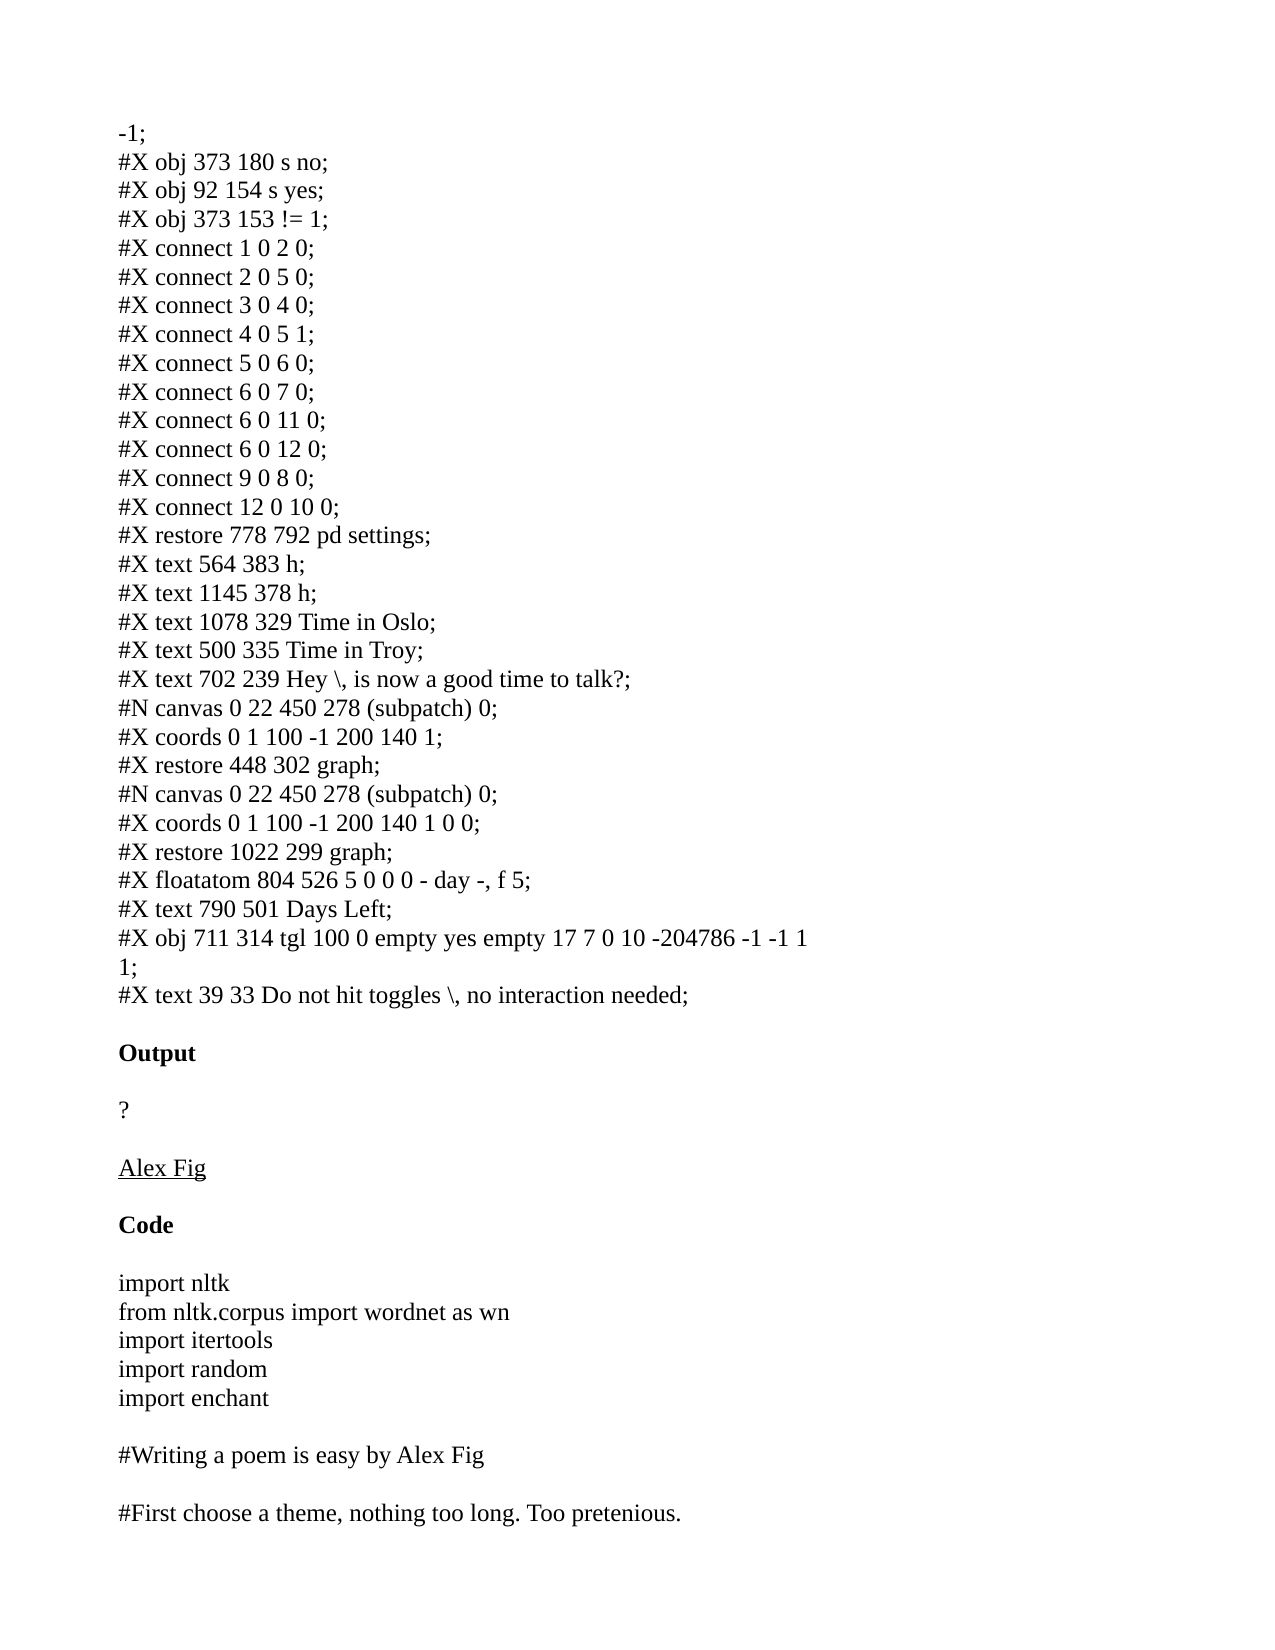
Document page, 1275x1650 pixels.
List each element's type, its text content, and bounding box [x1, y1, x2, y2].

text import enchant [118, 1383, 1157, 1412]
text #X text 500 335 Time in Troy; [118, 636, 1157, 664]
text ? [118, 1096, 1157, 1124]
text #X connect 2 0 5 0; [118, 262, 1157, 291]
text from nltk.corpus import wordnet as wn [118, 1297, 1157, 1326]
text #X floatatom 804 526 5 0 0 0 - day -, f 5; [118, 866, 1157, 894]
text #X obj 711 314 tgl 100 0 empty yes empty 17 7 0 10 -204786 -1 -1 1 [118, 923, 1157, 952]
text #X connect 9 0 8 0; [118, 463, 1157, 492]
text Code [118, 1211, 1157, 1239]
text #X connect 6 0 12 0; [118, 434, 1157, 463]
text #X obj 92 154 s yes; [118, 176, 1157, 204]
text #X connect 4 0 5 1; [118, 319, 1157, 348]
text #X text 564 383 h; [118, 549, 1157, 578]
text #Writing a poem is easy by Alex Fig [118, 1441, 1157, 1469]
text #X restore 448 302 graph; [118, 751, 1157, 779]
text import itertools [118, 1326, 1157, 1354]
text #X connect 12 0 10 0; [118, 492, 1157, 521]
text Alex Fig [118, 1153, 1157, 1182]
text 1; [118, 952, 1157, 981]
text #X connect 6 0 11 0; [118, 406, 1157, 434]
text #X connect 3 0 4 0; [118, 291, 1157, 319]
text #X obj 373 180 s no; [118, 147, 1157, 176]
text #X text 1078 329 Time in Oslo; [118, 607, 1157, 636]
text Output [118, 1038, 1157, 1067]
text #X connect 1 0 2 0; [118, 233, 1157, 262]
text #First choose a theme, nothing too long. Too pretenious. [118, 1498, 1157, 1527]
text #X coords 0 1 100 -1 200 140 1 0 0; [118, 808, 1157, 837]
text #X text 1145 378 h; [118, 578, 1157, 607]
text #X obj 373 153 != 1; [118, 204, 1157, 233]
text #X restore 1022 299 graph; [118, 837, 1157, 866]
text import random [118, 1354, 1157, 1383]
text -1; [118, 118, 1157, 147]
text #X coords 0 1 100 -1 200 140 1; [118, 722, 1157, 751]
text #X restore 778 792 pd settings; [118, 521, 1157, 549]
text #X text 702 239 Hey \, is now a good time to talk?; [118, 664, 1157, 693]
text #X text 39 33 Do not hit toggles \, no interaction needed; [118, 981, 1157, 1009]
text import nltk [118, 1268, 1157, 1297]
text #X connect 6 0 7 0; [118, 377, 1157, 406]
text #N canvas 0 22 450 278 (subpatch) 0; [118, 779, 1157, 808]
text #N canvas 0 22 450 278 (subpatch) 0; [118, 693, 1157, 722]
text #X connect 5 0 6 0; [118, 348, 1157, 377]
text #X text 790 501 Days Left; [118, 894, 1157, 923]
